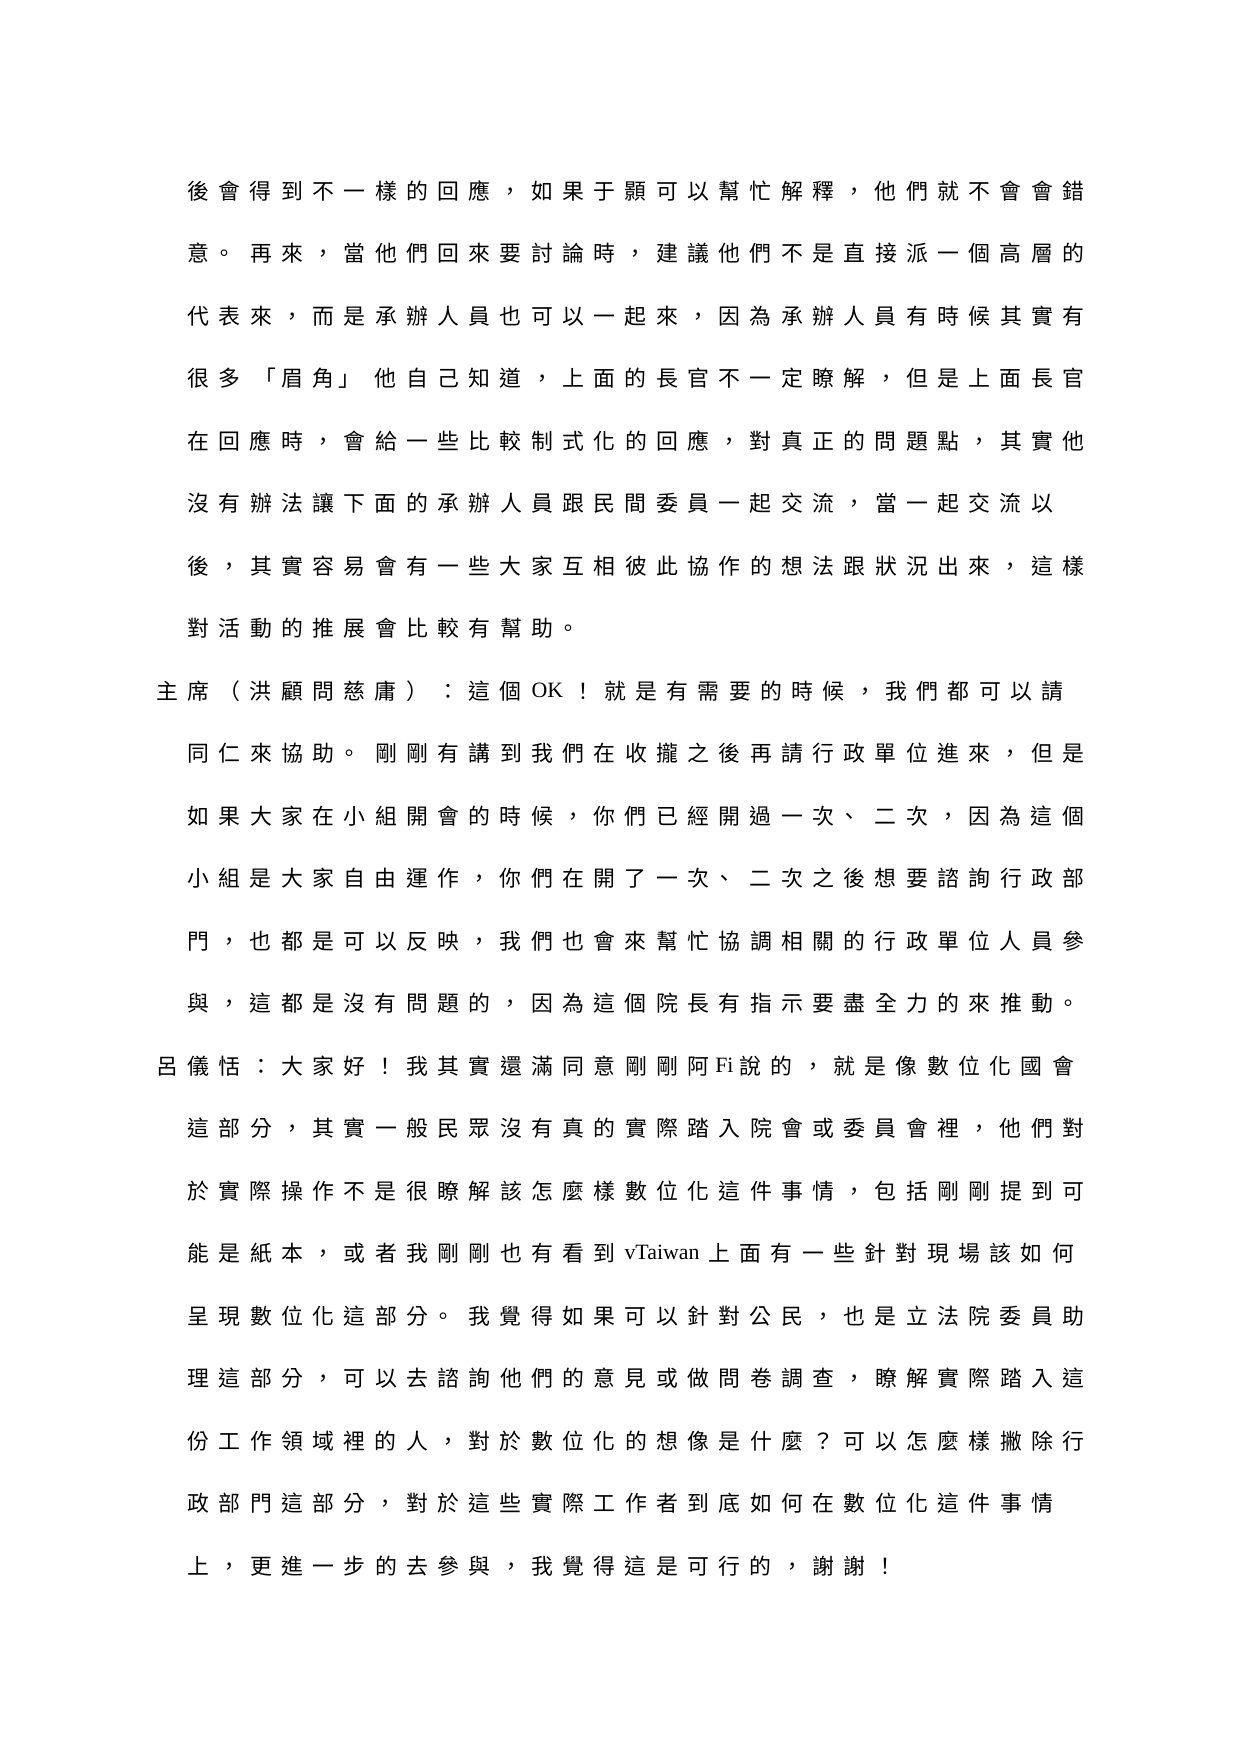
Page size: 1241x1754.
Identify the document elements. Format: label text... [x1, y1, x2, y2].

text 呂儀恬：大家好！我其實還滿同意剛剛阿Fi說的，就是像數位化國會這部分，其實一般民眾沒有真的實際踏入院會或委員會裡，他們對於實際操作不是很瞭解該怎麼樣數位化這件事情，包括剛剛提到可能是紙本，或者我剛剛也有看到vTaiwan上面有一些針對現場該如何呈現數位化這部分。我覺得如果可以針對公民，也是立法院委員助理這部分，可以去諮詢他們的意見或做問卷調查，瞭解實際踏入這份工作領域裡的人，對於數位化的想像是什麼？可以怎麼樣撇除行政部門這部分，對於這些實際工作者到底如何在數位化這件事情上，更進一步的去參與，我覺得這是可行的，謝謝！ [151, 1033, 1089, 1596]
text 後會得到不一樣的回應，如果于顥可以幫忙解釋，他們就不會會錯意。再來，當他們回來要討論時，建議他們不是直接派一個高層的代表來，而是承辦人員也可以一起來，因為承辦人員有時候其實有很多「眉角」他自己知道，上面的長官不一定瞭解，但是上面長官在回應時，會給一些比較制式化的回應，對真正的問題點，其實他沒有辦法讓下面的承辦人員跟民間委員一起交流，當一起交流以後，其實容易會有一些大家互相彼此協作的想法跟狀況出來，這樣對活動的推展會比較有幫助。 [151, 158, 1089, 658]
text 主席（洪顧問慈庸）：這個OK！就是有需要的時候，我們都可以請同仁來協助。剛剛有講到我們在收攏之後再請行政單位進來，但是如果大家在小組開會的時候，你們已經開過一次、二次，因為這個小組是大家自由運作，你們在開了一次、二次之後想要諮詢行政部門，也都是可以反映，我們也會來幫忙協調相關的行政單位人員參與，這都是沒有問題的，因為這個院長有指示要盡全力的來推動。 [151, 658, 1089, 1033]
